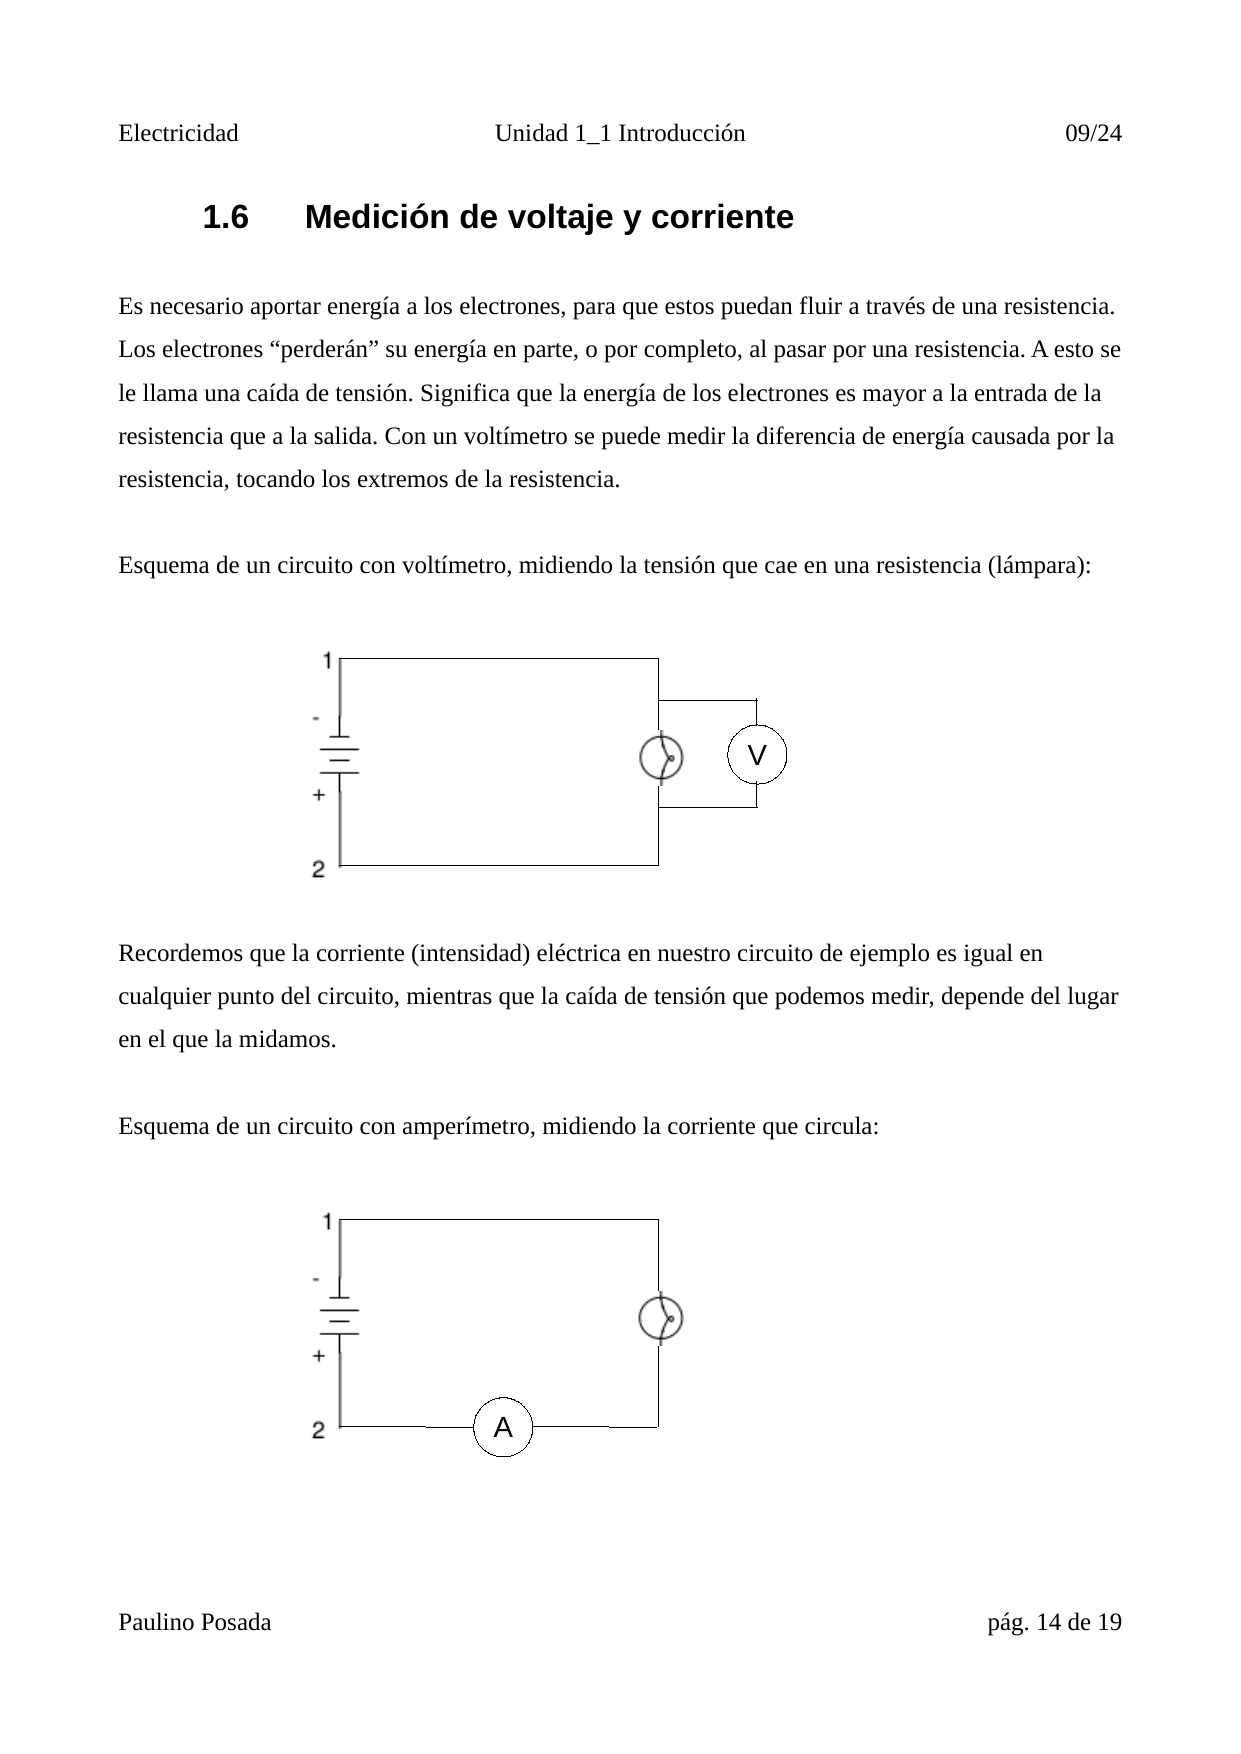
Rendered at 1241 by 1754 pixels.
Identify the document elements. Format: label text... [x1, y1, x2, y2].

subtitle Medición de voltaje y corriente [193, 197, 1122, 236]
picture [295, 1211, 372, 1448]
text Es necesario aportar energía a los electrones, para que estos puedan fluir a través de una resistencia. Los electrones “perderán” su energía en parte, o por completo, al pasar por una resistencia. A esto se le llama una caída de tensión. Significa que la energía de los electrones es mayor a la entrada de la resistencia que a la salida. Con un voltímetro se puede medir la diferencia de energía causada por la resistencia, tocando los extremos de la resistencia. [118, 291, 1122, 493]
picture [635, 730, 689, 786]
picture [295, 650, 372, 887]
text Esquema de un circuito con amperímetro, midiendo la corriente que circula: [118, 1111, 1122, 1139]
picture [634, 1291, 689, 1346]
text Recordemos que la corriente (intensidad) eléctrica en nuestro circuito de ejemplo es igual en cualquier punto del circuito, mientras que la caída de tensión que podemos medir, depende del lugar en el que la midamos. [118, 938, 1122, 1053]
text Esquema de un circuito con voltímetro, midiendo la tensión que cae en una resistencia (lámpara): [118, 550, 1122, 579]
